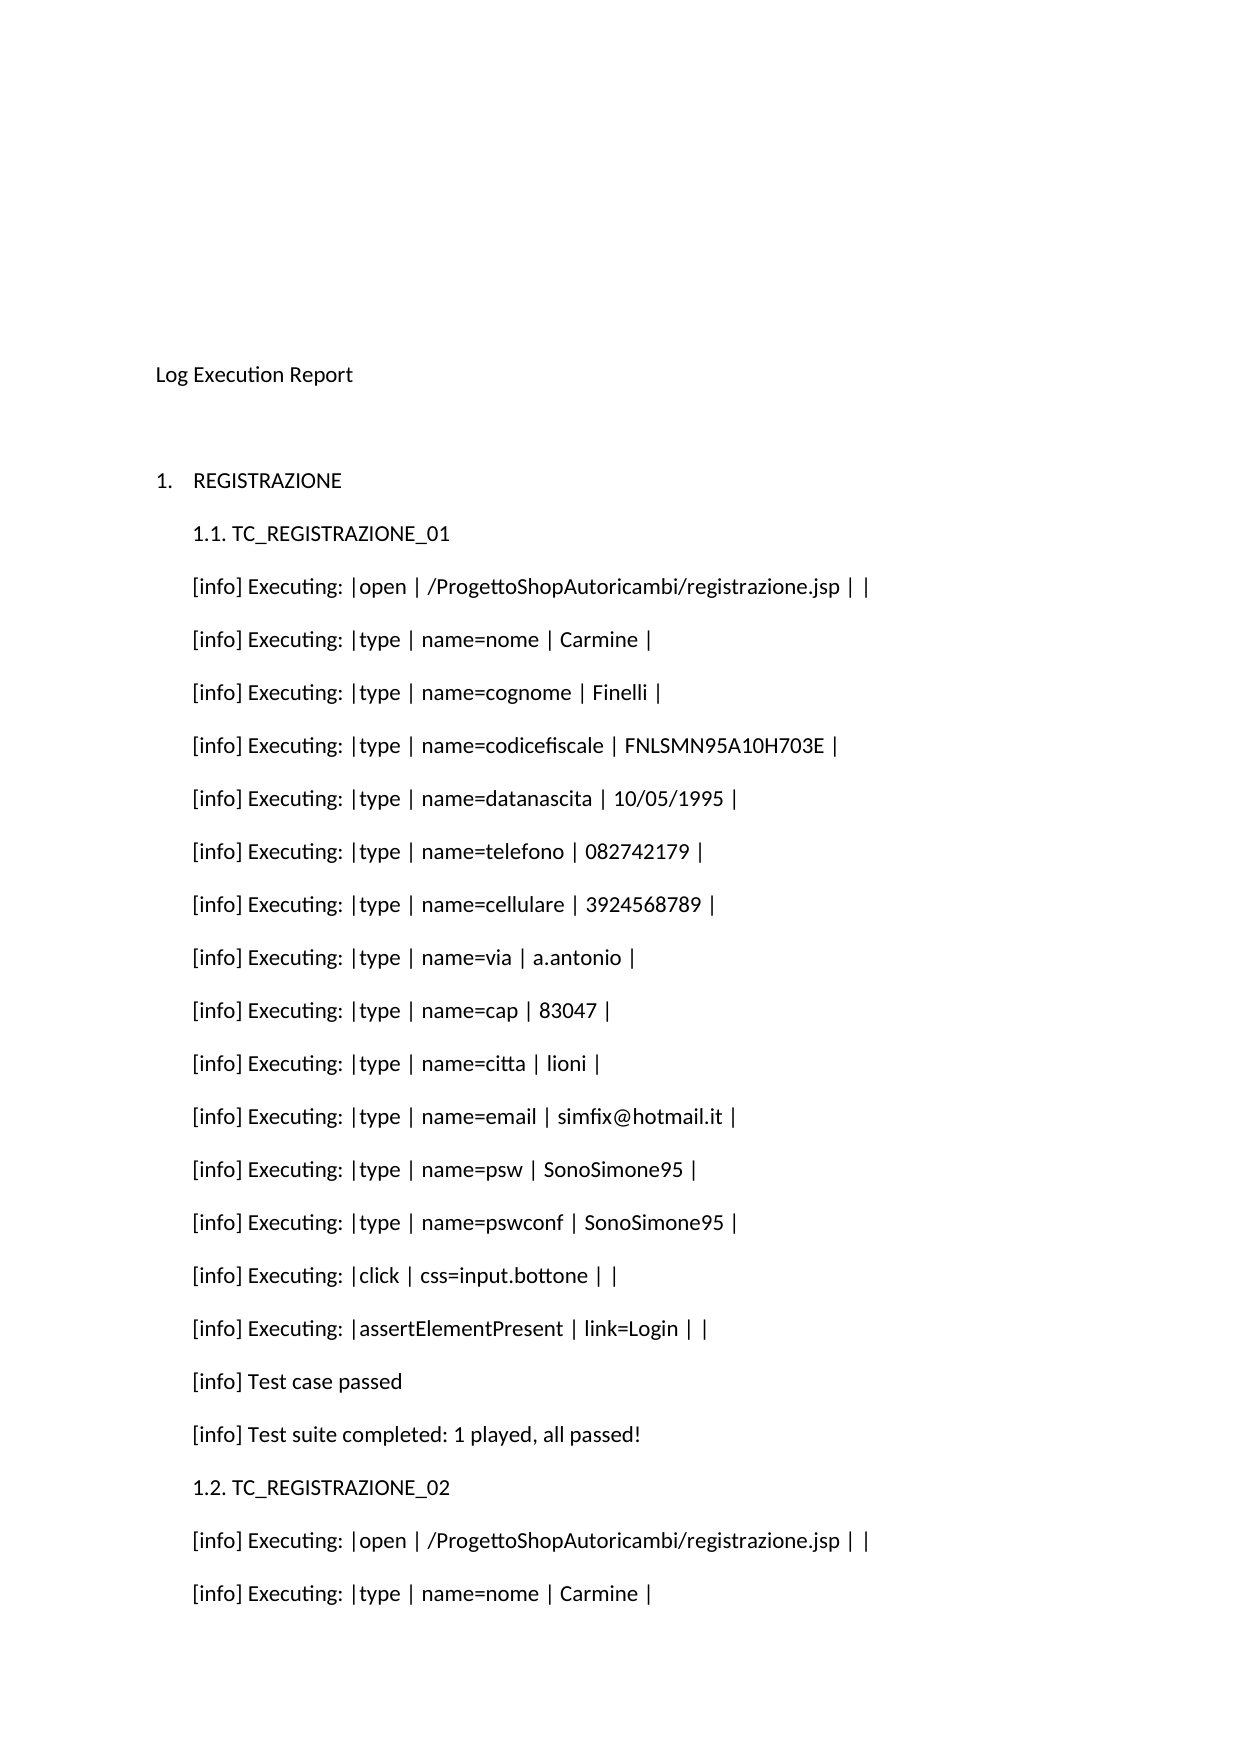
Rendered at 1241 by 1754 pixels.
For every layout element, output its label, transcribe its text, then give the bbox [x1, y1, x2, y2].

text 1.1. TC_REGISTRAZIONE_01 [192, 519, 1122, 547]
text [info] Executing: |type | name=nome | Carmine | [192, 1579, 1122, 1607]
text [info] Executing: |type | name=email | simfix@hotmail.it | [192, 1102, 1122, 1130]
text [info] Executing: |type | name=cognome | Finelli | [192, 678, 1122, 706]
text [info] Executing: |type | name=via | a.antonio | [192, 943, 1122, 971]
text [info] Executing: |click | css=input.bottone | | [192, 1261, 1122, 1289]
text [info] Executing: |open | /ProgettoShopAutoricambi/registrazione.jsp | | [192, 1526, 1122, 1554]
text [info] Executing: |type | name=citta | lioni | [192, 1049, 1122, 1077]
text [info] Executing: |assertElementPresent | link=Login | | [192, 1314, 1122, 1342]
text 1.2. TC_REGISTRAZIONE_02 [192, 1473, 1122, 1501]
text [info] Test case passed [192, 1367, 1122, 1395]
list REGISTRAZIONE [156, 466, 1122, 494]
text [info] Executing: |type | name=cap | 83047 | [192, 996, 1122, 1024]
text [info] Executing: |type | name=cellulare | 3924568789 | [192, 890, 1122, 918]
text Log Execution Report [156, 360, 1122, 388]
text [info] Executing: |type | name=pswconf | SonoSimone95 | [192, 1208, 1122, 1236]
text [info] Executing: |open | /ProgettoShopAutoricambi/registrazione.jsp | | [192, 572, 1122, 600]
text [info] Test suite completed: 1 played, all passed! [192, 1420, 1122, 1448]
text [info] Executing: |type | name=codicefiscale | FNLSMN95A10H703E | [192, 731, 1122, 759]
text [info] Executing: |type | name=datanascita | 10/05/1995 | [192, 784, 1122, 812]
text [info] Executing: |type | name=nome | Carmine | [192, 625, 1122, 653]
text [info] Executing: |type | name=psw | SonoSimone95 | [192, 1155, 1122, 1183]
text [info] Executing: |type | name=telefono | 082742179 | [192, 837, 1122, 865]
